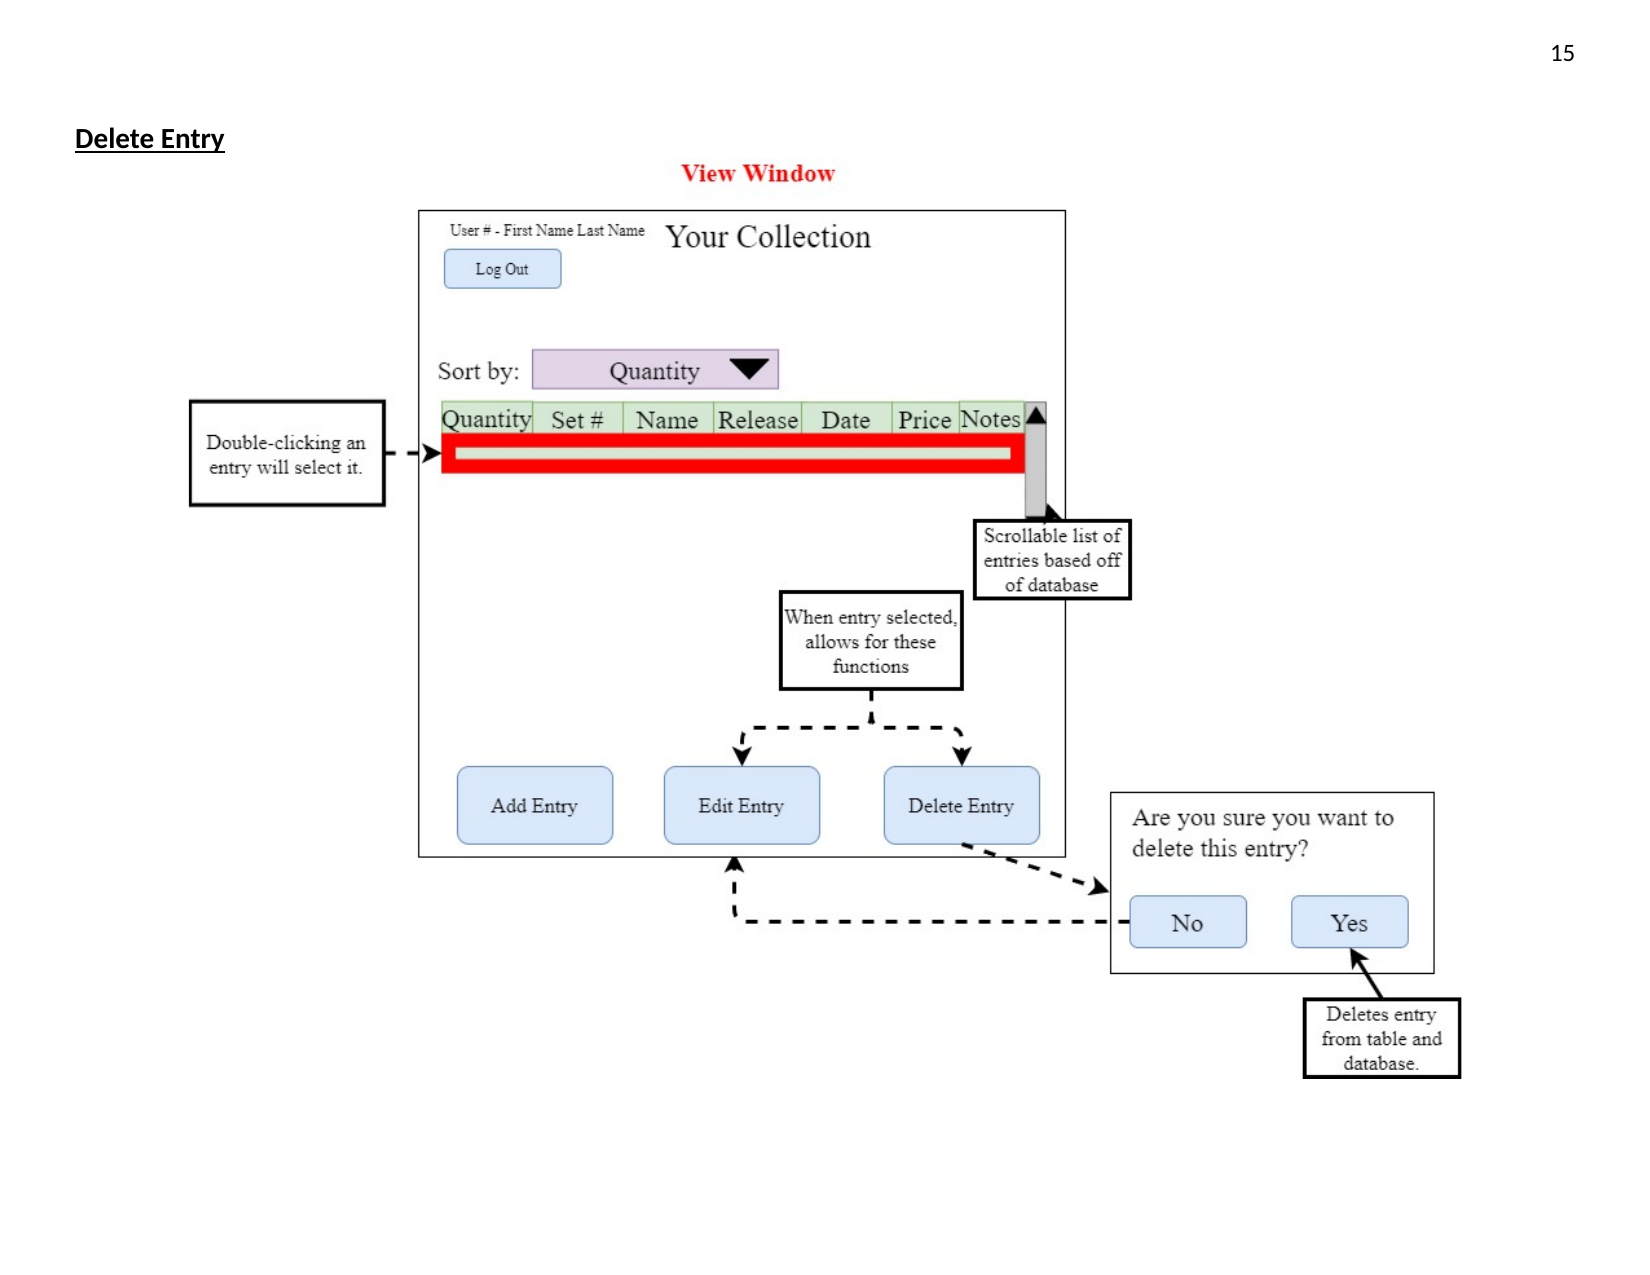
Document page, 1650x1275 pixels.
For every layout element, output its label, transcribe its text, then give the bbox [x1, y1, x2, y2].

subtitle Delete Entry [75, 121, 1575, 156]
